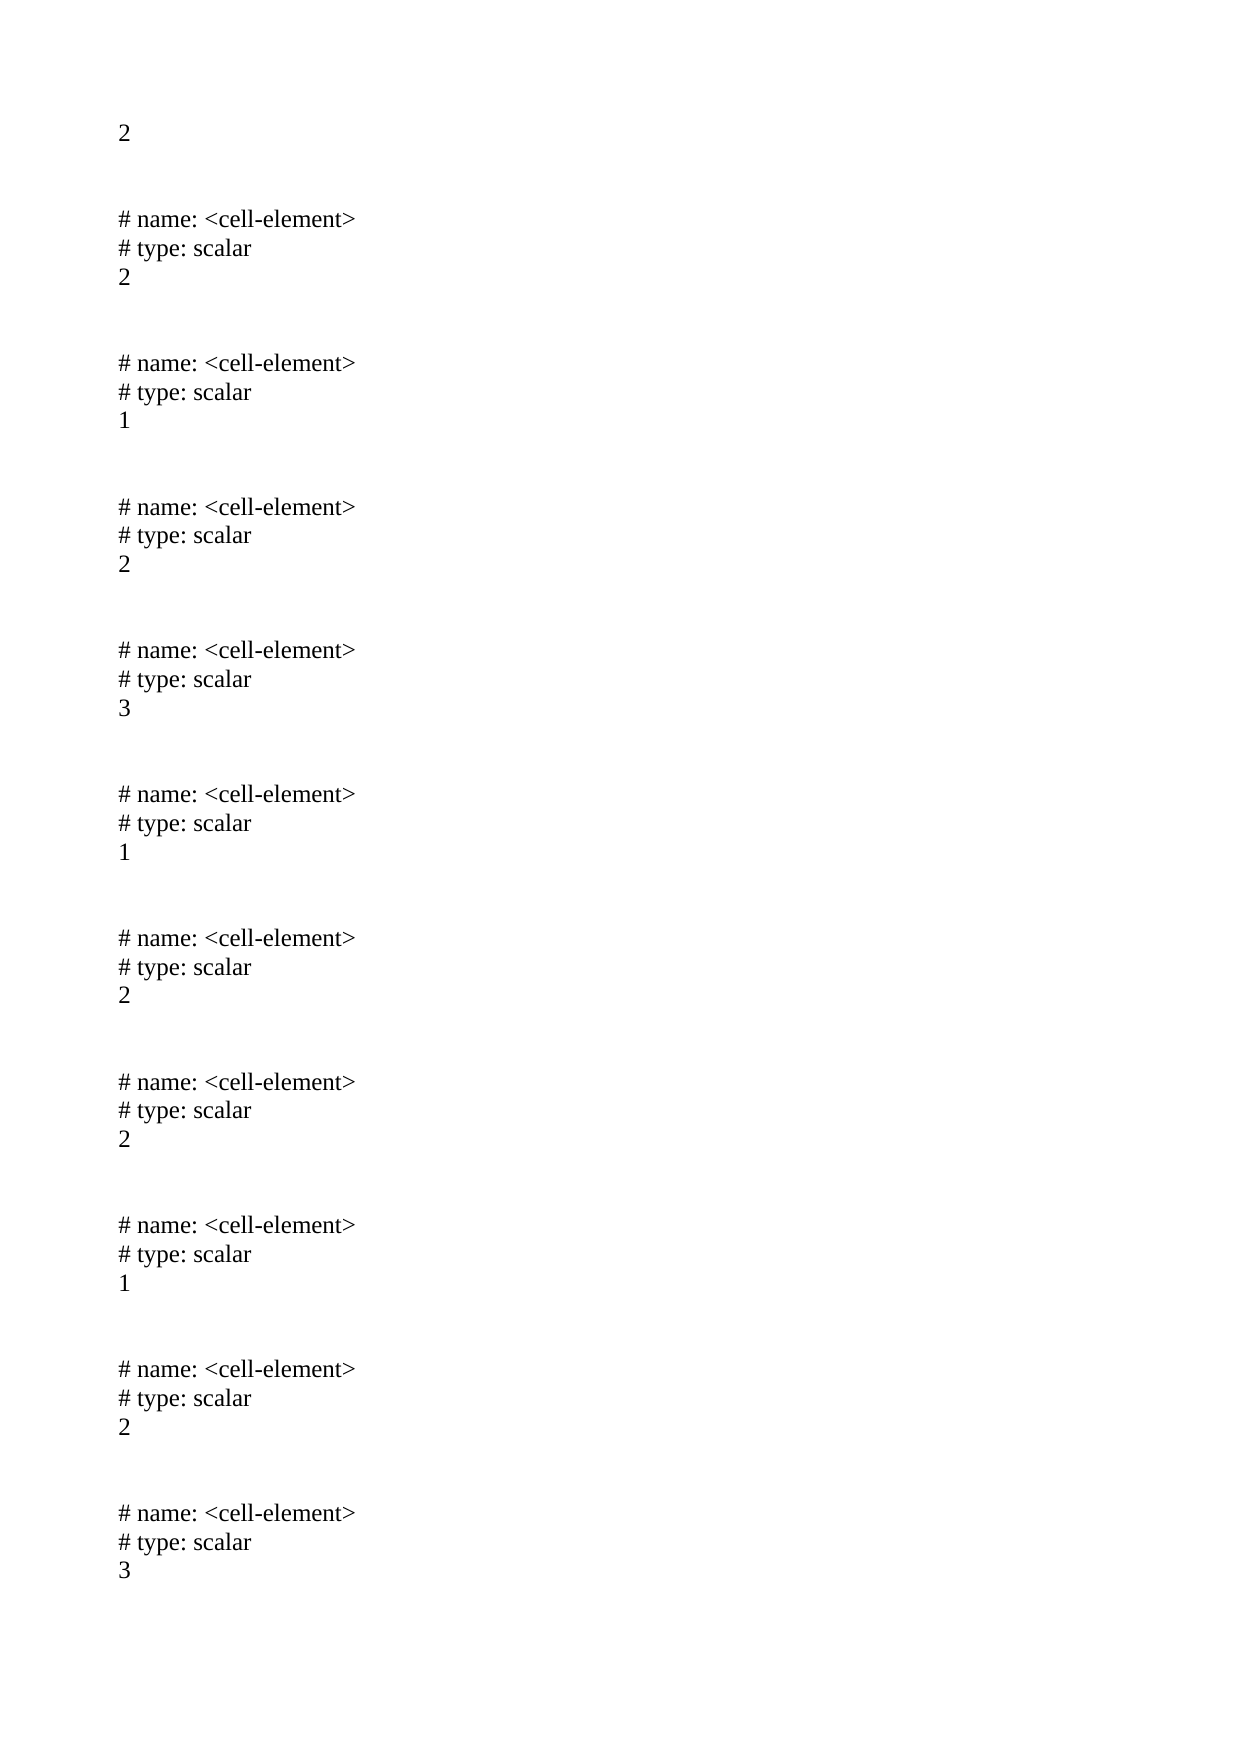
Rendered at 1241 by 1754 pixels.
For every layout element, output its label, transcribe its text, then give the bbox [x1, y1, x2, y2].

text 1 [118, 1268, 1122, 1297]
text # type: scalar [118, 808, 1122, 837]
text # type: scalar [118, 952, 1122, 981]
text # type: scalar [118, 1383, 1122, 1412]
text 2 [118, 262, 1122, 291]
text # type: scalar [118, 1239, 1122, 1268]
text # name: <cell-element> [118, 492, 1122, 521]
text # name: <cell-element> [118, 348, 1122, 377]
text # type: scalar [118, 1527, 1122, 1556]
text 1 [118, 837, 1122, 866]
text # name: <cell-element> [118, 1354, 1122, 1383]
text # name: <cell-element> [118, 636, 1122, 664]
text # name: <cell-element> [118, 1211, 1122, 1239]
text 2 [118, 1412, 1122, 1441]
text # type: scalar [118, 521, 1122, 549]
text # type: scalar [118, 1096, 1122, 1124]
text 3 [118, 693, 1122, 722]
text # name: <cell-element> [118, 204, 1122, 233]
text # name: <cell-element> [118, 779, 1122, 808]
text # type: scalar [118, 233, 1122, 262]
text # type: scalar [118, 377, 1122, 406]
text 1 [118, 406, 1122, 434]
text # name: <cell-element> [118, 923, 1122, 952]
text 2 [118, 118, 1122, 147]
text # type: scalar [118, 664, 1122, 693]
text 2 [118, 549, 1122, 578]
text 3 [118, 1556, 1122, 1584]
text 2 [118, 981, 1122, 1009]
text # name: <cell-element> [118, 1067, 1122, 1096]
text 2 [118, 1124, 1122, 1153]
text # name: <cell-element> [118, 1498, 1122, 1527]
